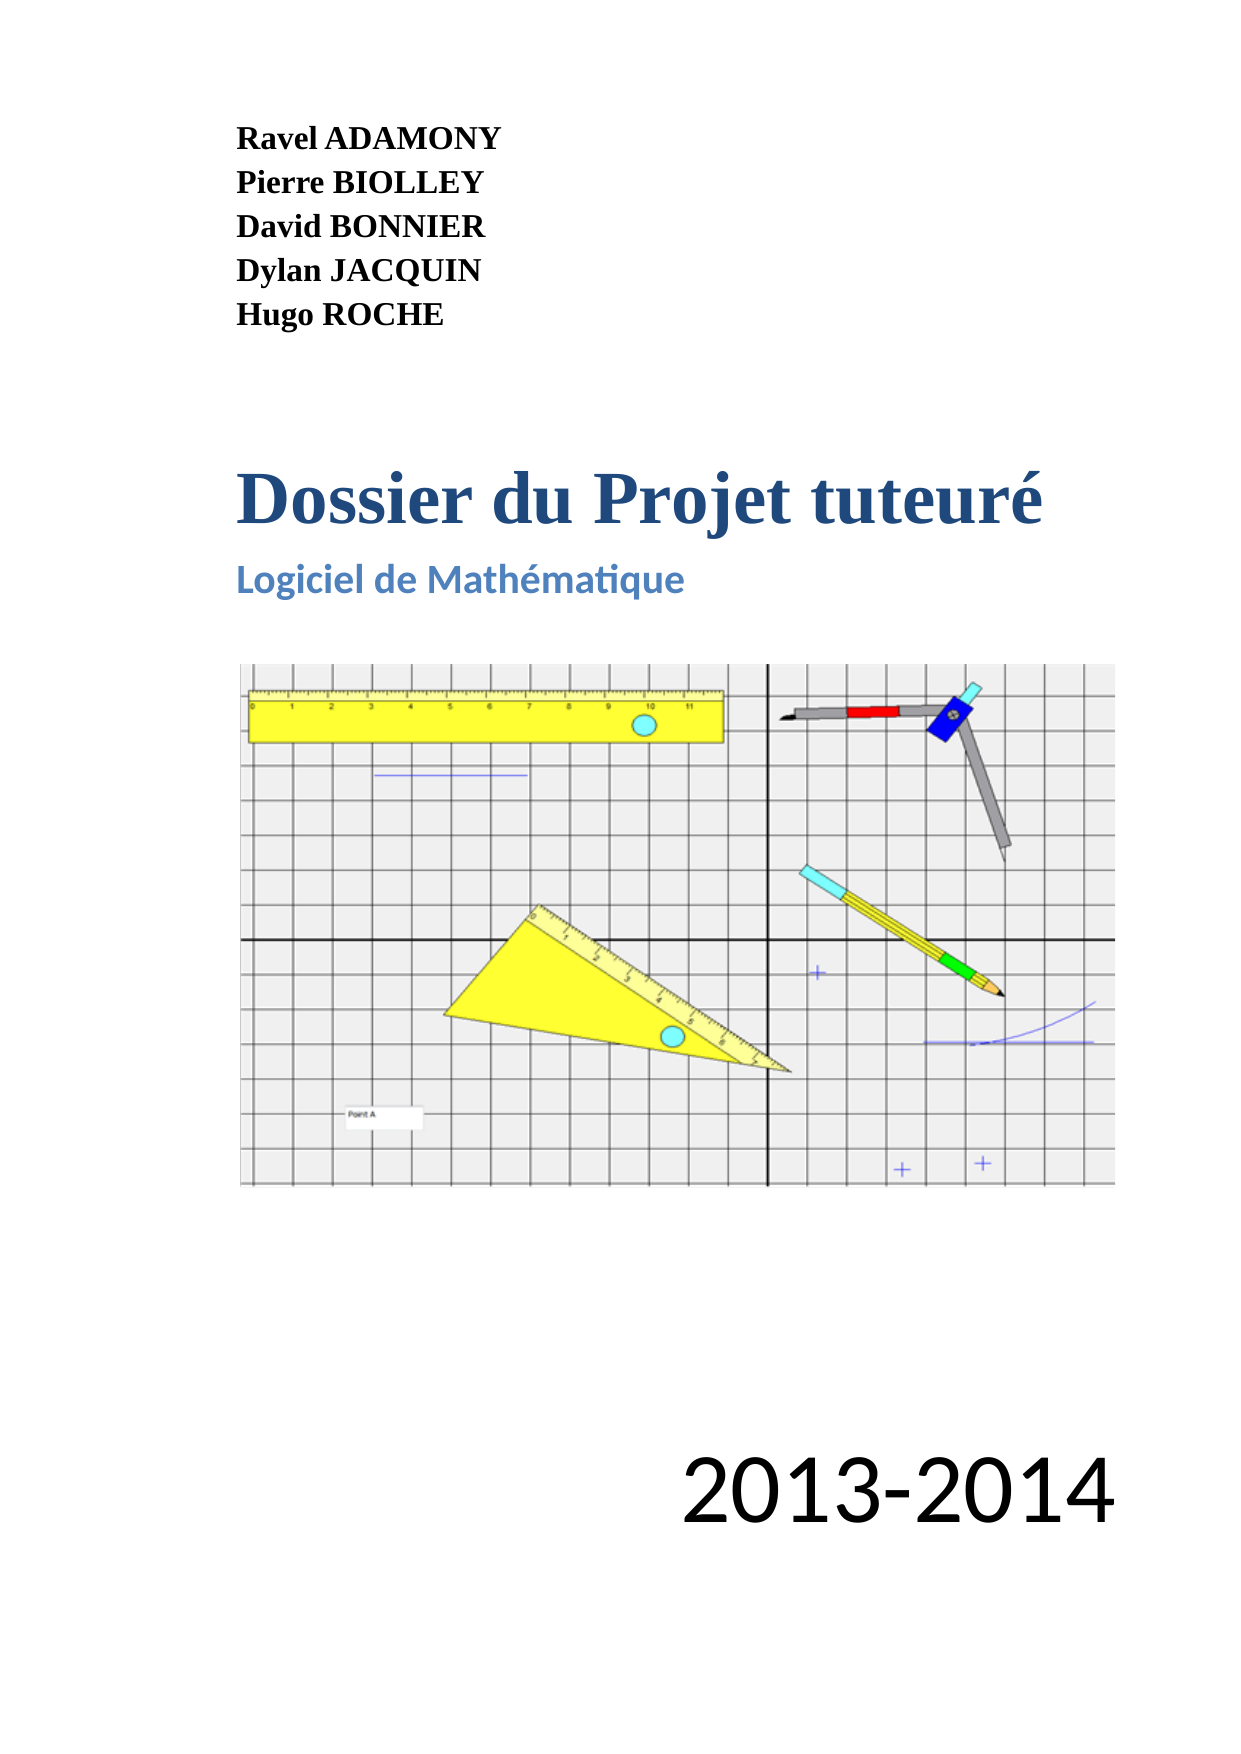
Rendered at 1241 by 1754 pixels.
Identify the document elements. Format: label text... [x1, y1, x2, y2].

text Pierre BIOLLEY [236, 162, 1122, 201]
text Hugo ROCHE [236, 294, 1122, 333]
text Logiciel de Mathématique [236, 553, 1122, 603]
text David BONNIER [236, 206, 1122, 244]
text Dylan JACQUIN [236, 250, 1122, 289]
text Ravel ADAMONY [236, 118, 1122, 156]
text Dossier du Projet tuteuré [236, 453, 1122, 540]
text 2013-2014 [236, 1426, 1122, 1548]
